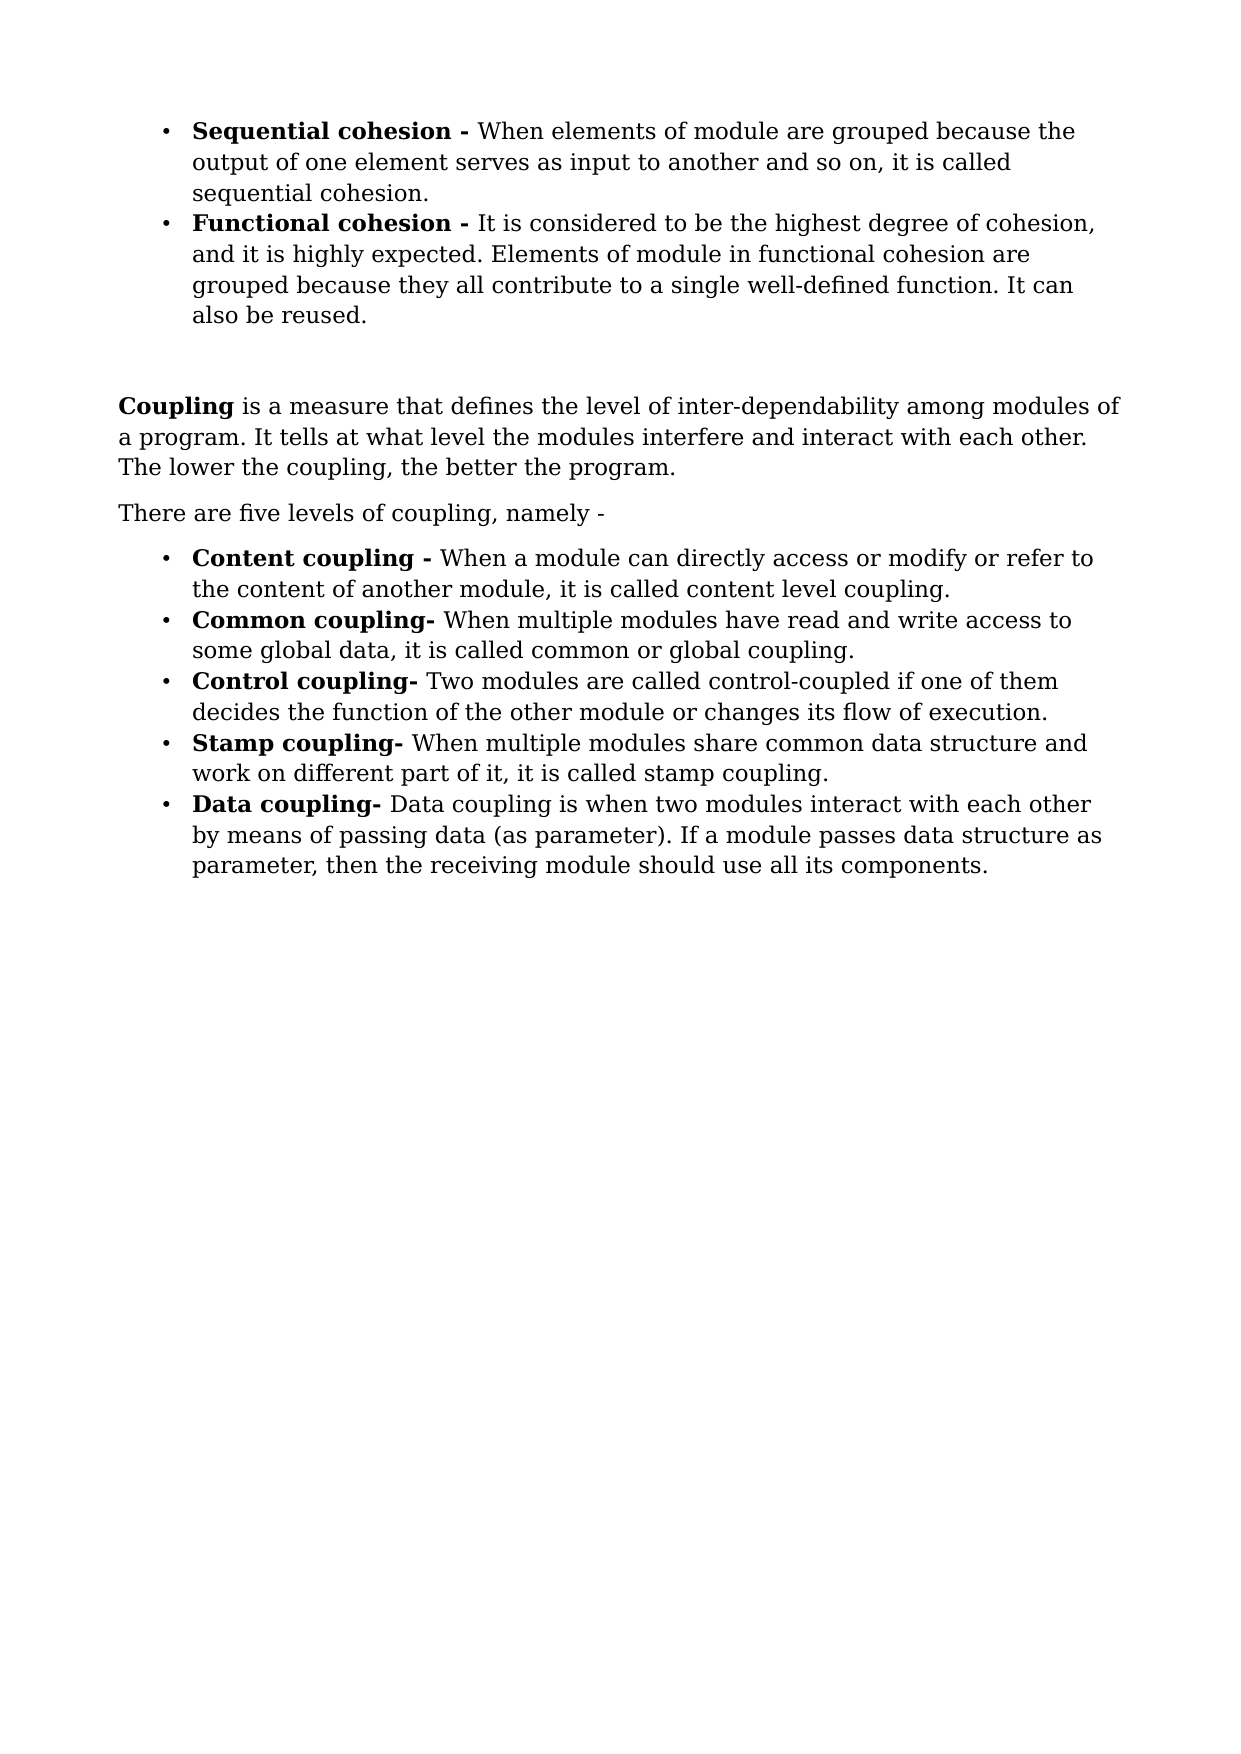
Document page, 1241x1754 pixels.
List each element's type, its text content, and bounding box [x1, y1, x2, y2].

list Content coupling - When a module can directly access or modify or refer to the content of another module, it is called content level coupling. [162, 545, 1122, 602]
list Control coupling- Two modules are called control-coupled if one of them decides the function of the other module or changes its flow of execution. [162, 668, 1122, 726]
list Data coupling- Data coupling is when two modules interact with each other by means of passing data (as parameter). If a module passes data structure as parameter, then the receiving module should use all its components. [162, 791, 1122, 879]
list Sequential cohesion - When elements of module are grouped because the output of one element serves as input to another and so on, it is called sequential cohesion. [162, 118, 1122, 206]
text Coupling is a measure that defines the level of inter-dependability among modules of a program. It tells at what level the modules interfere and interact with each other. The lower the coupling, the better the program. [118, 393, 1122, 481]
list Common coupling- When multiple modules have read and write access to some global data, it is called common or global coupling. [162, 606, 1122, 664]
list Stamp coupling- When multiple modules share common data structure and work on different part of it, it is called stamp coupling. [162, 729, 1122, 787]
text There are five levels of coupling, namely - [118, 500, 1122, 526]
list Functional cohesion - It is considered to be the highest degree of cohesion, and it is highly expected. Elements of module in functional cohesion are grouped because they all contribute to a single well-defined function. It can also be reused. [162, 210, 1122, 329]
